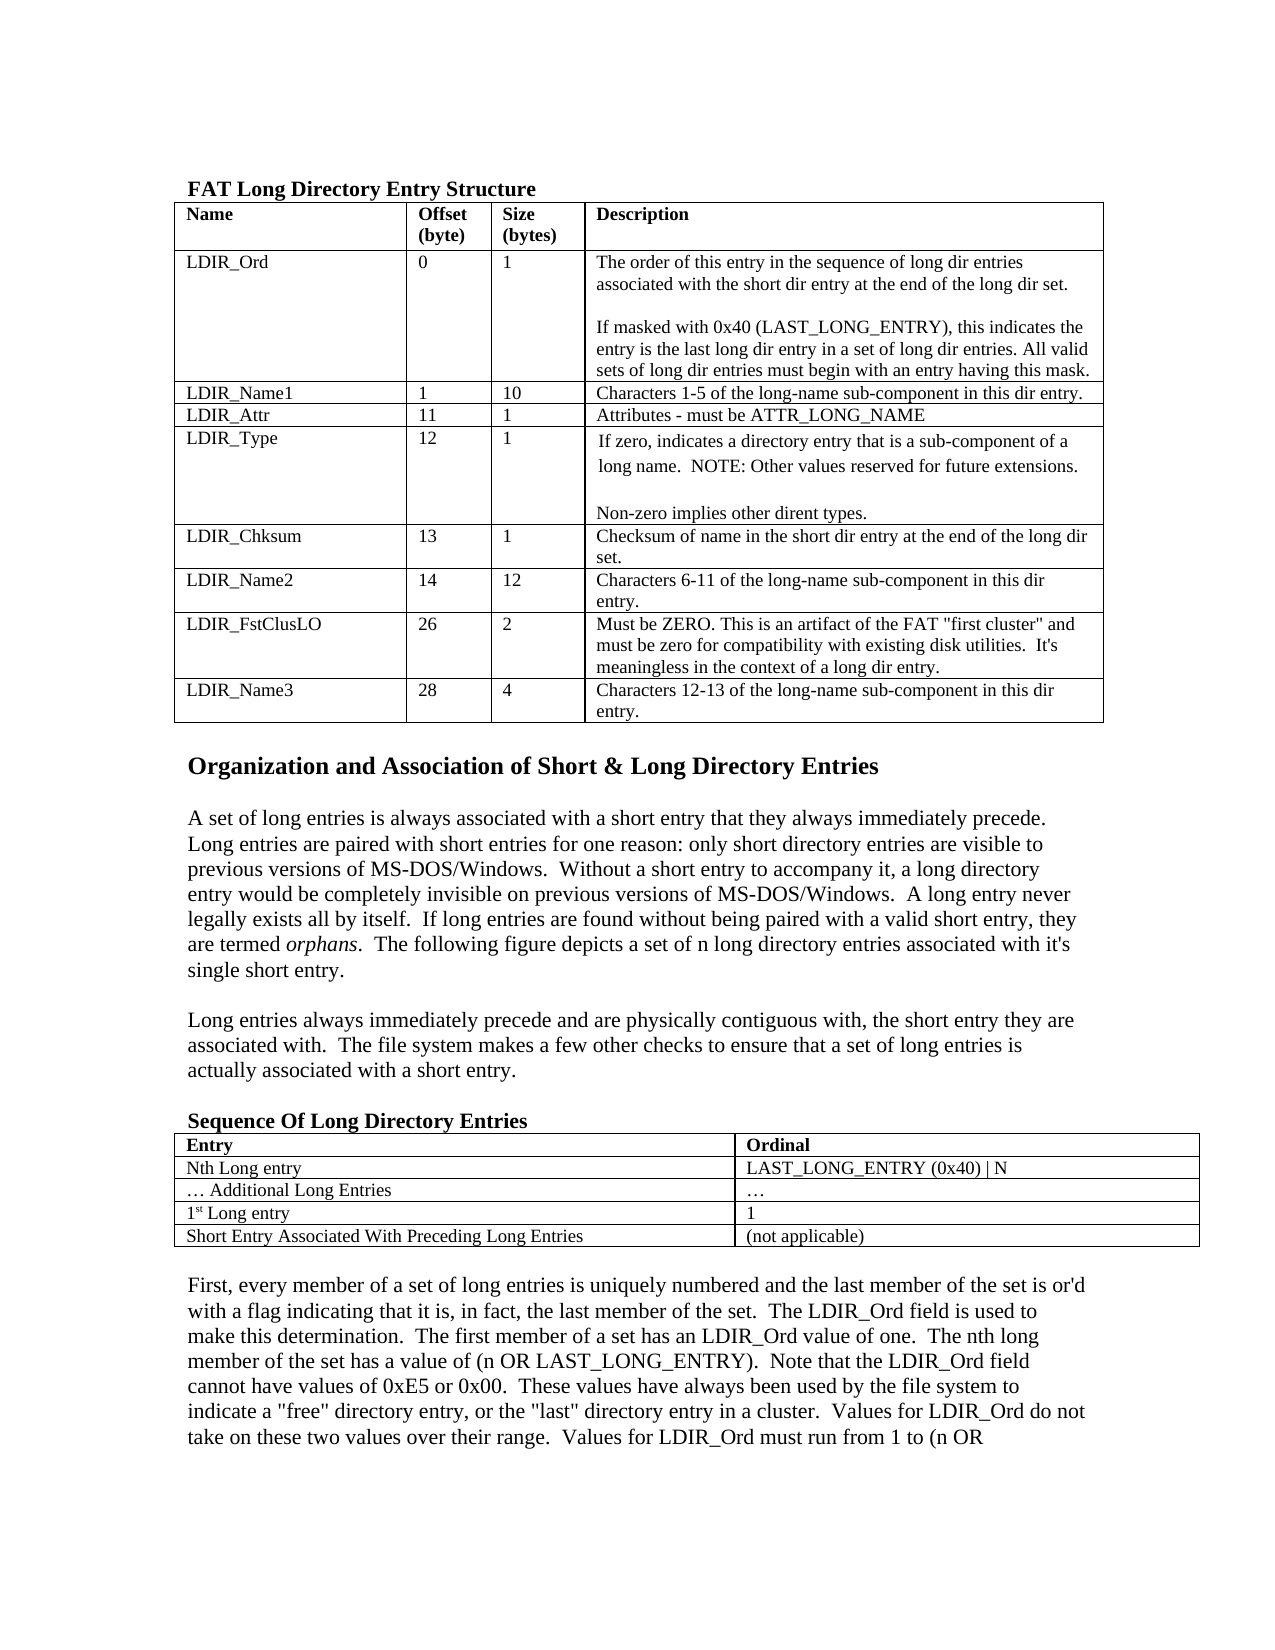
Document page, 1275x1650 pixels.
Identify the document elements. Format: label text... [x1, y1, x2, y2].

table_cell LDIR_Chksum [175, 525, 406, 568]
table_cell 1st Long entry [175, 1202, 734, 1223]
table_cell If zero, indicates a directory entry that is a sub-component of a long name. NOTE: Other values reserved for future extensions. Non-zero implies other dirent types. [586, 427, 1103, 523]
table_cell Attributes - must be ATTR_LONG_NAME [586, 404, 1103, 426]
table_header Entry [175, 1134, 734, 1156]
table_cell Checksum of name in the short dir entry at the end of the long dir set. [586, 525, 1103, 568]
table_cell 1 [736, 1202, 1199, 1223]
table_cell LDIR_Ord [175, 251, 406, 381]
table_header Size (bytes) [492, 203, 584, 250]
table_cell Characters 12-13 of the long-name sub-component in this dir entry. [586, 679, 1103, 722]
table_cell 12 [407, 427, 491, 523]
text Long entries always immediately precede and are physically contiguous with, the short entry they are associated with. The file system makes a few other checks to ensure that a set of long entries is actually associated with a short entry. [187, 1007, 1087, 1083]
table_cell Short Entry Associated With Preceding Long Entries [175, 1225, 734, 1246]
table_cell (not applicable) [736, 1225, 1199, 1246]
subtitle Organization and Association of Short & Long Directory Entries [187, 751, 1087, 780]
table_cell 1 [492, 427, 584, 523]
table_cell 4 [492, 679, 584, 722]
table_cell 2 [492, 613, 584, 677]
table_cell LDIR_FstClusLO [175, 613, 406, 677]
text A set of long entries is always associated with a short entry that they always immediately precede. Long entries are paired with short entries for one reason: only short directory entries are visible to previous versions of MS-DOS/Windows. Without a short entry to accompany it, a long directory entry would be completely invisible on previous versions of MS-DOS/Windows. A long entry never legally exists all by itself. If long entries are found without being paired with a valid short entry, they are termed orphans. The following figure depicts a set of n long directory entries associated with it's single short entry. [187, 805, 1087, 982]
table_cell 14 [407, 569, 491, 612]
table_cell 26 [407, 613, 491, 677]
table_header Description [586, 203, 1103, 250]
table_cell LAST_LONG_ENTRY (0x40) | N [736, 1157, 1199, 1178]
table_cell LDIR_Name1 [175, 382, 406, 403]
table_header Name [175, 203, 406, 250]
table_cell Characters 1-5 of the long-name sub-component in this dir entry. [586, 382, 1103, 403]
table_cell 28 [407, 679, 491, 722]
table_cell LDIR_Type [175, 427, 406, 523]
table_cell 13 [407, 525, 491, 568]
text FAT Long Directory Entry Structure [187, 176, 1087, 202]
table_cell 10 [492, 382, 584, 403]
table_cell 1 [407, 382, 491, 403]
table_cell The order of this entry in the sequence of long dir entries associated with the short dir entry at the end of the long dir set. If masked with 0x40 (LAST_LONG_ENTRY), this indicates the entry is the last long dir entry in a set of long dir entries. All valid sets of long dir entries must begin with an entry having this mask. [586, 251, 1103, 381]
text Sequence Of Long Directory Entries [187, 1108, 1087, 1133]
table_cell 0 [407, 251, 491, 381]
table_cell 1 [492, 251, 584, 381]
table_cell 11 [407, 404, 491, 426]
text First, every member of a set of long entries is uniquely numbered and the last member of the set is or'd with a flag indicating that it is, in fact, the last member of the set. The LDIR_Ord field is used to make this determination. The first member of a set has an LDIR_Ord value of one. The nth long member of the set has a value of (n OR LAST_LONG_ENTRY). Note that the LDIR_Ord field cannot have values of 0xE5 or 0x00. These values have always been used by the file system to indicate a "free" directory entry, or the "last" directory entry in a cluster. Values for LDIR_Ord do not take on these two values over their range. Values for LDIR_Ord must run from 1 to (n OR [187, 1272, 1087, 1449]
table_cell LDIR_Name2 [175, 569, 406, 612]
table_cell Nth Long entry [175, 1157, 734, 1178]
table_cell LDIR_Name3 [175, 679, 406, 722]
table_cell … [736, 1179, 1199, 1201]
table_cell 1 [492, 525, 584, 568]
table_cell Characters 6-11 of the long-name sub-component in this dir entry. [586, 569, 1103, 612]
table_cell Must be ZERO. This is an artifact of the FAT "first cluster" and must be zero for compatibility with existing disk utilities. It's meaningless in the context of a long dir entry. [586, 613, 1103, 677]
table_cell … Additional Long Entries [175, 1179, 734, 1201]
table_cell 1 [492, 404, 584, 426]
table_cell 12 [492, 569, 584, 612]
table_header Ordinal [736, 1134, 1199, 1156]
table_header Offset (byte) [407, 203, 491, 250]
table_cell LDIR_Attr [175, 404, 406, 426]
